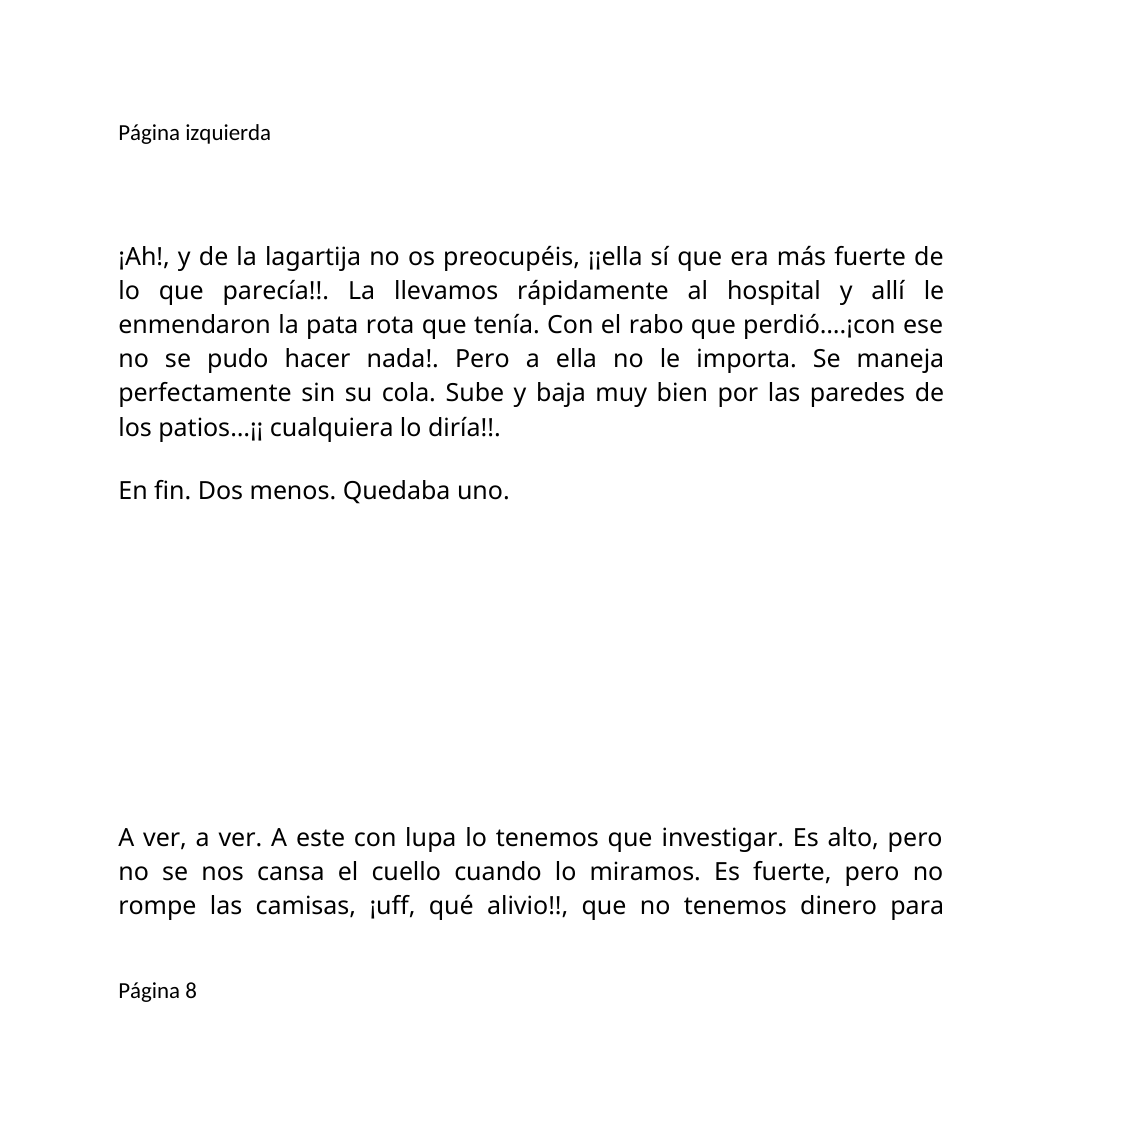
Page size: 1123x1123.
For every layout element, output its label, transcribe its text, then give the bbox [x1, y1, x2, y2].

text En fin. Dos menos. Quedaba uno. [118, 472, 945, 506]
text ¡Ah!, y de la lagartija no os preocupéis, ¡¡ella sí que era más fuerte de lo que parecía!!. La llevamos rápidamente al hospital y allí le enmendaron la pata rota que tenía. Con el rabo que perdió….¡con ese no se pudo hacer nada!. Pero a ella no le importa. Se maneja perfectamente sin su cola. Sube y baja muy bien por las paredes de los patios…¡¡ cualquiera lo diría!!. [118, 239, 945, 443]
text A ver, a ver. A este con lupa lo tenemos que investigar. Es alto, pero no se nos cansa el cuello cuando lo miramos. Es fuerte, pero no rompe las camisas, ¡uff, qué alivio!!, que no tenemos dinero para [118, 820, 945, 922]
